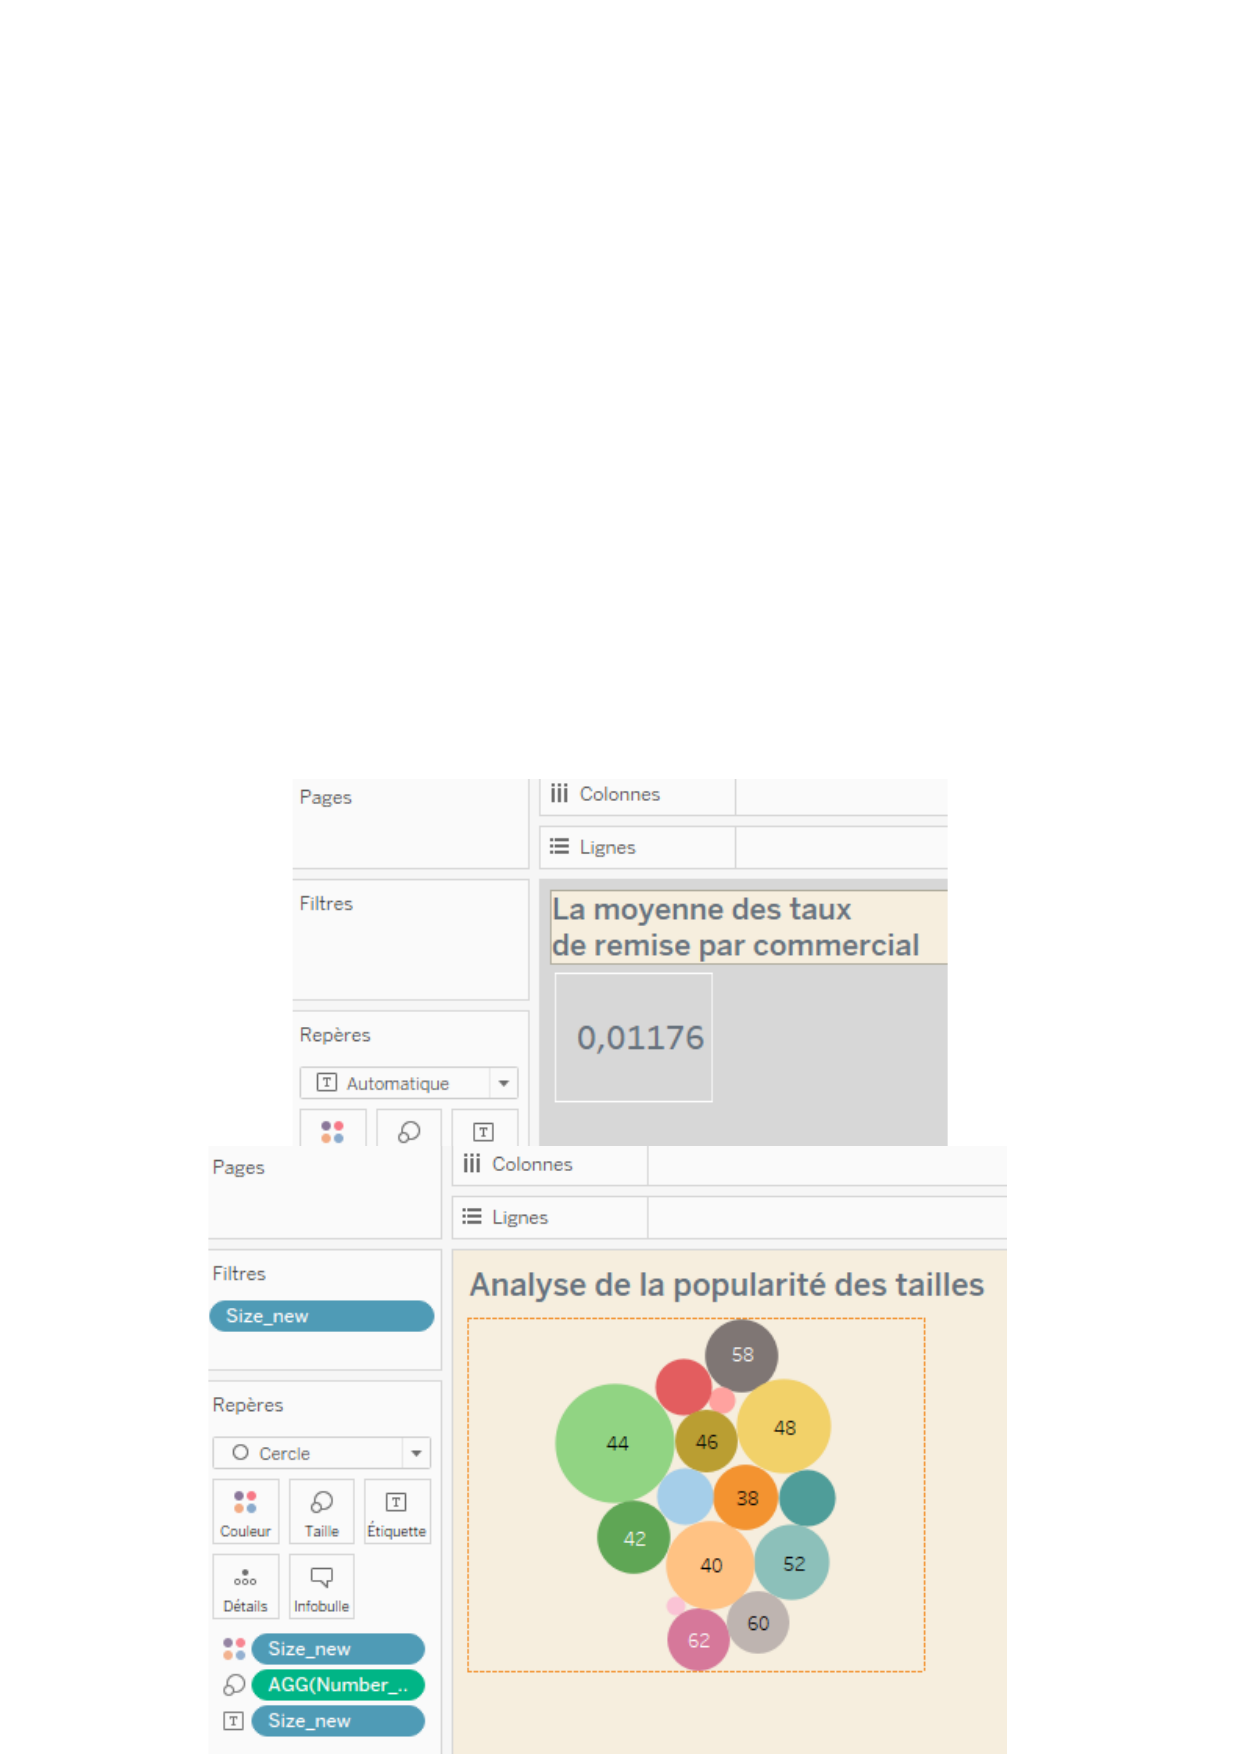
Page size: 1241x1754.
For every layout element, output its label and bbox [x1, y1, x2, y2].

picture [208, 779, 1007, 1754]
